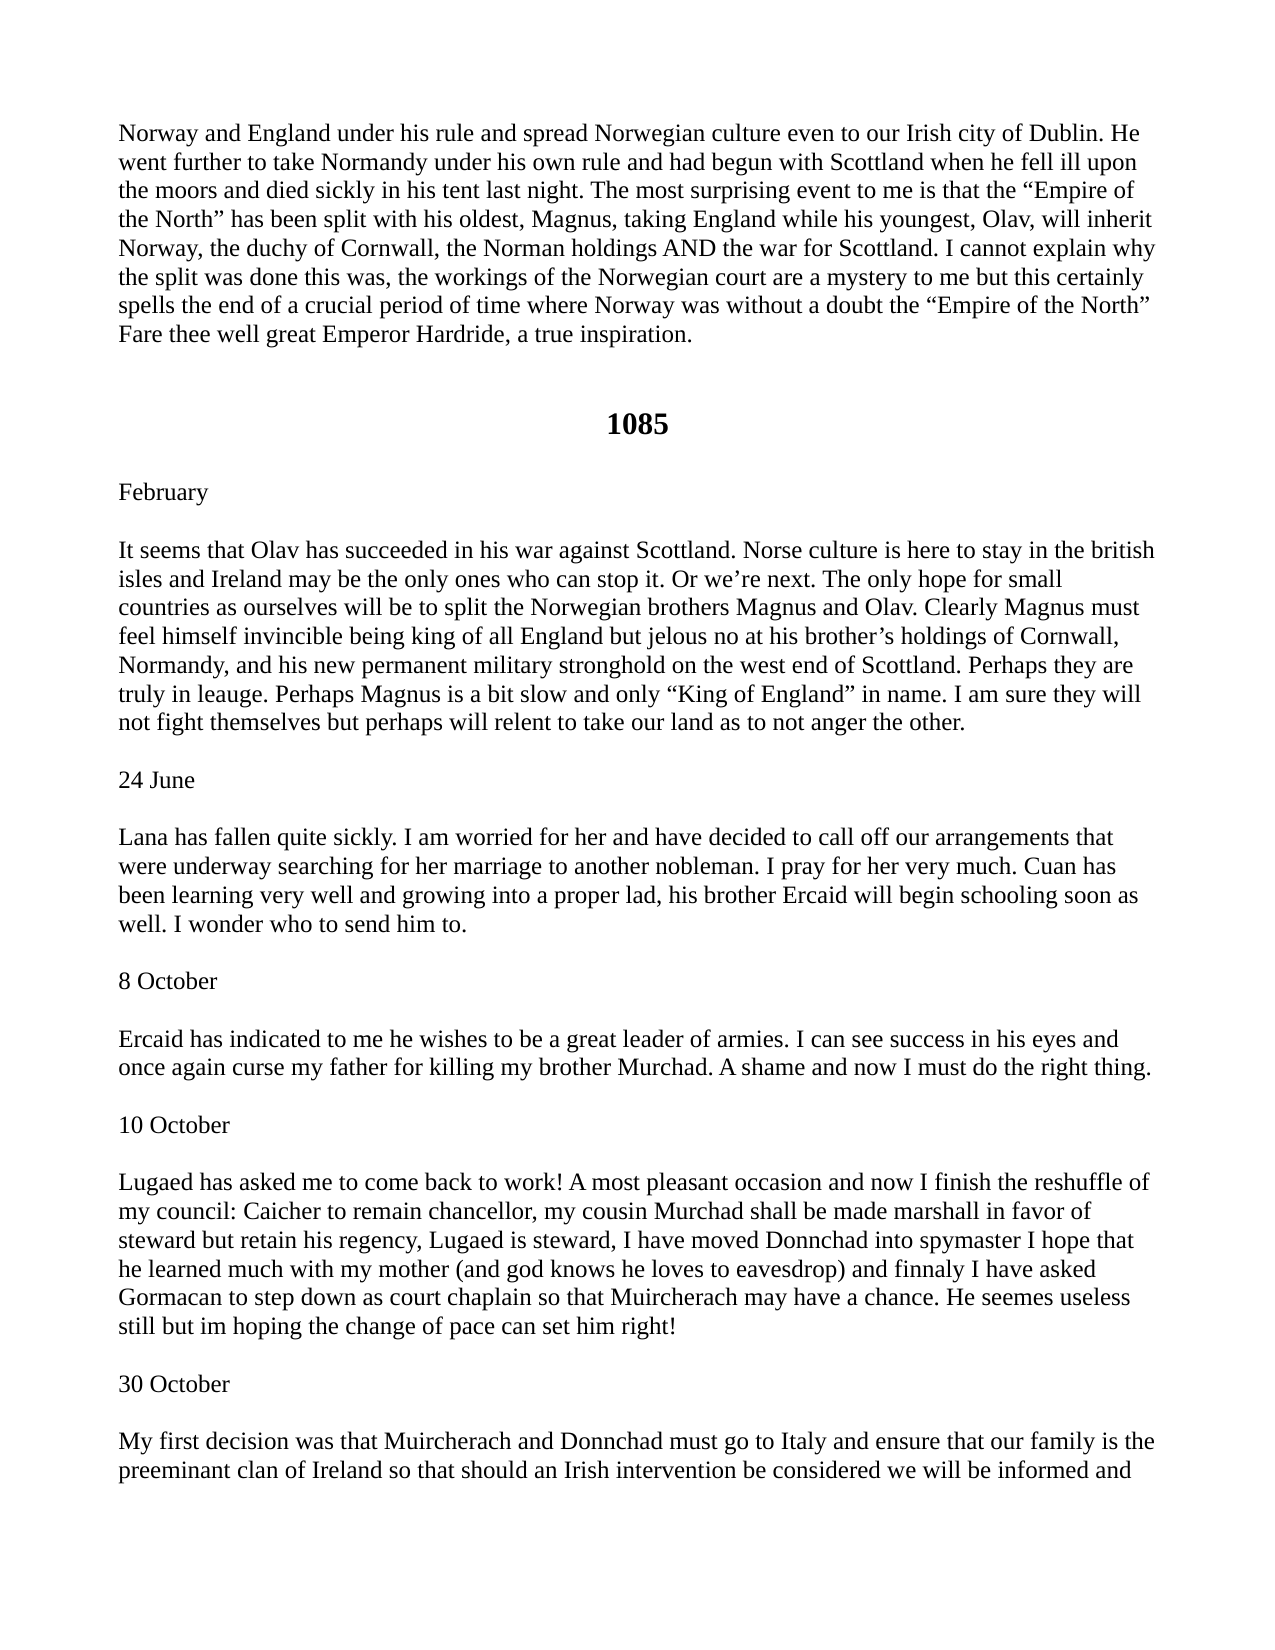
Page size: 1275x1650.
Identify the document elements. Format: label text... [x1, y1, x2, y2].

text 30 October [118, 1369, 1157, 1397]
text It seems that Olav has succeeded in his war against Scottland. Norse culture is here to stay in the british isles and Ireland may be the only ones who can stop it. Or we’re next. The only hope for small countries as ourselves will be to split the Norwegian brothers Magnus and Olav. Clearly Magnus must feel himself invincible being king of all England but jelous no at his brother’s holdings of Cornwall, Normandy, and his new permanent military stronghold on the west end of Scottland. Perhaps they are truly in leauge. Perhaps Magnus is a bit slow and only “King of England” in name. I am sure they will not fight themselves but perhaps will relent to take our land as to not anger the other. [118, 535, 1157, 736]
text Lugaed has asked me to come back to work! A most pleasant occasion and now I finish the reshuffle of my council: Caicher to remain chancellor, my cousin Murchad shall be made marshall in favor of steward but retain his regency, Lugaed is steward, I have moved Donnchad into spymaster I hope that he learned much with my mother (and god knows he loves to eavesdrop) and finnaly I have asked Gormacan to step down as court chaplain so that Muircherach may have a chance. He seemes useless still but im hoping the change of pace can set him right! [118, 1167, 1157, 1340]
text Norway and England under his rule and spread Norwegian culture even to our Irish city of Dublin. He went further to take Normandy under his own rule and had begun with Scottland when he fell ill upon the moors and died sickly in his tent last night. The most surprising event to me is that the “Empire of the North” has been split with his oldest, Magnus, taking England while his youngest, Olav, will inherit Norway, the duchy of Cornwall, the Norman holdings AND the war for Scottland. I cannot explain why the split was done this was, the workings of the Norwegian court are a mystery to me but this certainly spells the end of a crucial period of time where Norway was without a doubt the “Empire of the North” Fare thee well great Emperor Hardride, a true inspiration. [118, 118, 1157, 348]
text 10 October [118, 1110, 1157, 1139]
text 8 October [118, 966, 1157, 995]
text February [118, 477, 1157, 506]
text 24 June [118, 765, 1157, 794]
text Lana has fallen quite sickly. I am worried for her and have decided to call off our arrangements that were underway searching for her marriage to another nobleman. I pray for her very much. Cuan has been learning very well and growing into a proper lad, his brother Ercaid will begin schooling soon as well. I wonder who to send him to. [118, 822, 1157, 937]
text Ercaid has indicated to me he wishes to be a great leader of armies. I can see success in his eyes and once again curse my father for killing my brother Murchad. A shame and now I must do the right thing. [118, 1024, 1157, 1081]
text My first decision was that Muircherach and Donnchad must go to Italy and ensure that our family is the preeminant clan of Ireland so that should an Irish intervention be considered we will be informed and [118, 1426, 1157, 1484]
text 1085 [118, 406, 1157, 442]
